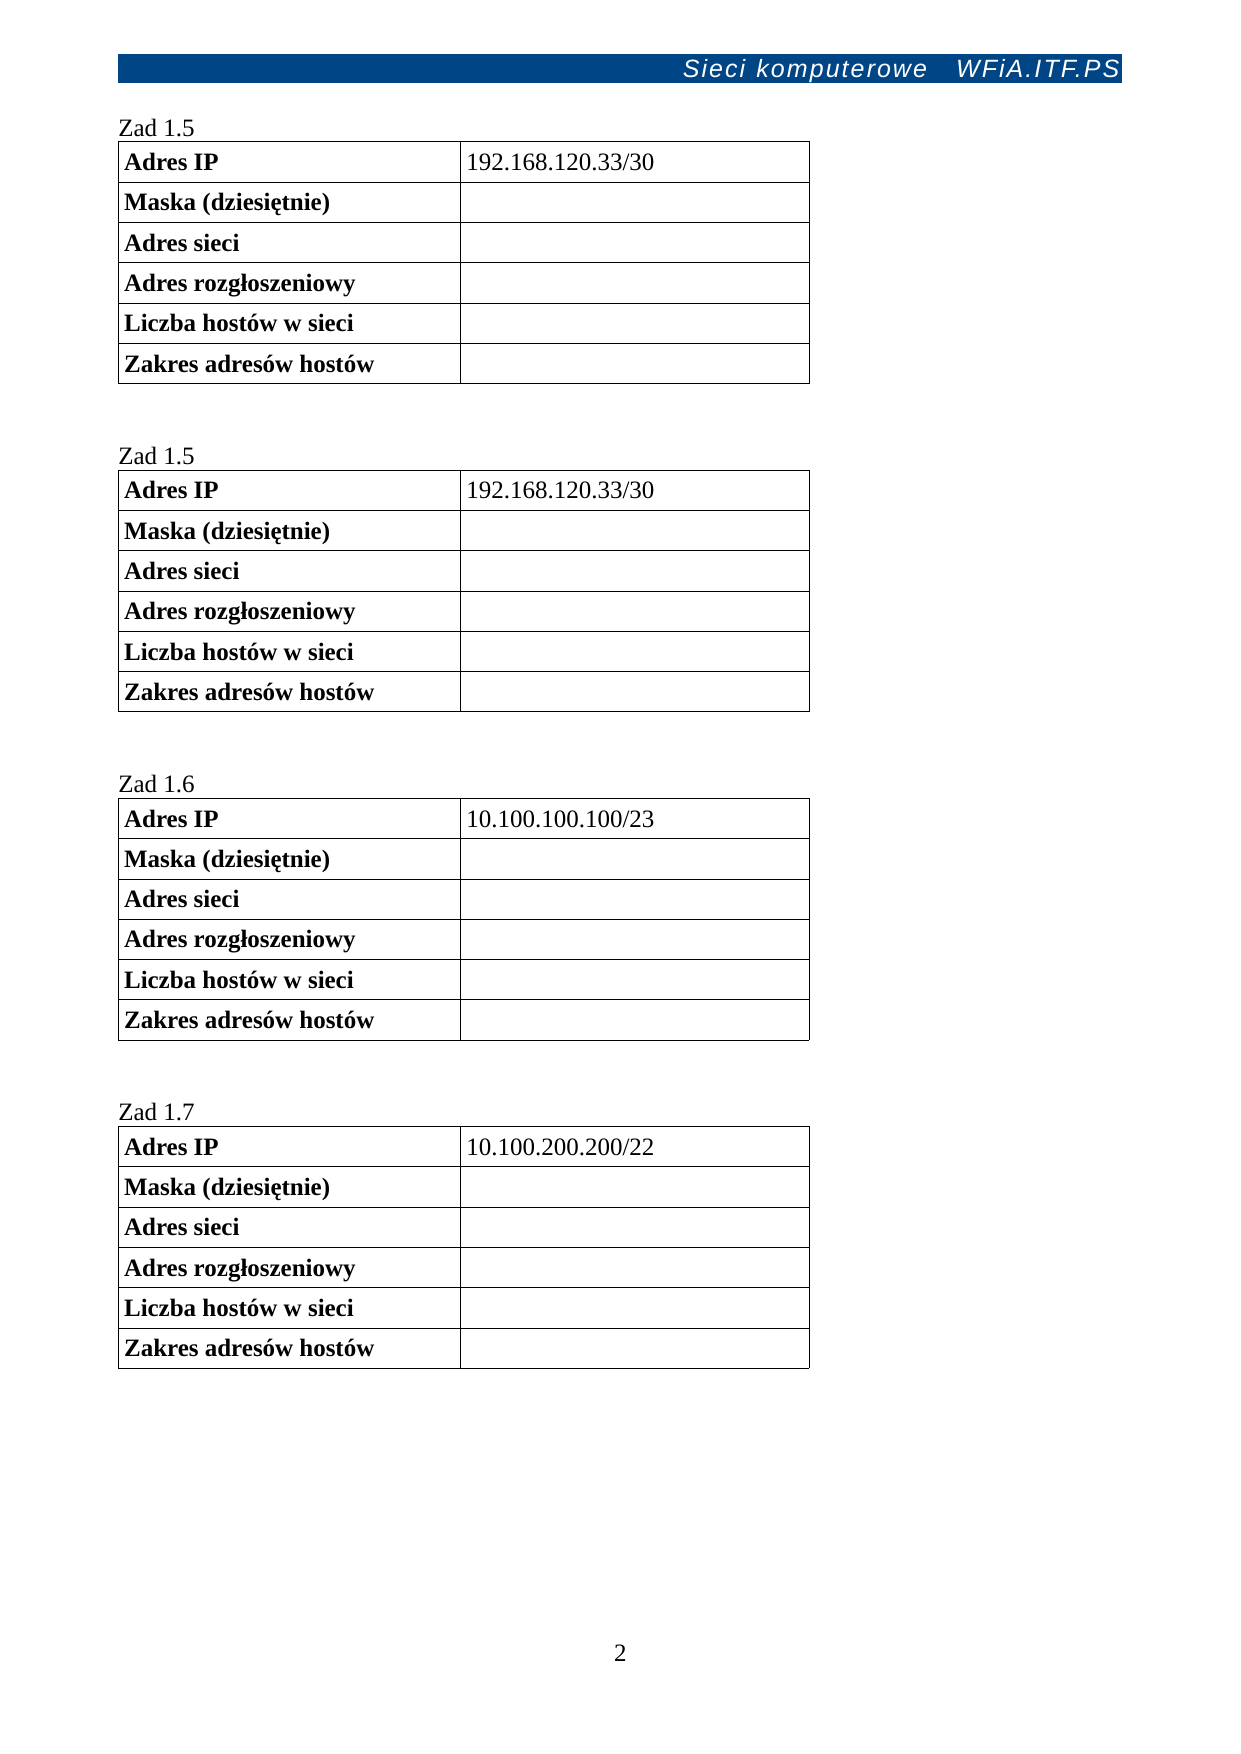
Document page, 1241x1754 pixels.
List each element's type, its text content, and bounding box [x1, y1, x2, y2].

table_cell Adres sieci [119, 551, 460, 591]
table_cell Maska (dziesiętnie) [119, 511, 460, 550]
table_cell Adres rozgłoszeniowy [119, 592, 460, 631]
table_cell Zakres adresów hostów [119, 1000, 460, 1040]
table_cell [461, 183, 809, 222]
table_cell [461, 1329, 809, 1368]
table_header 192.168.120.33/30 [461, 142, 809, 182]
table_cell [461, 632, 809, 671]
text Zad 1.5 [118, 441, 1122, 469]
table_header 10.100.200.200/22 [461, 1127, 809, 1166]
table_cell [461, 672, 809, 711]
table_cell Liczba hostów w sieci [119, 1288, 460, 1328]
table_cell Zakres adresów hostów [119, 1329, 460, 1368]
table_cell Liczba hostów w sieci [119, 960, 460, 999]
table_cell [461, 1208, 809, 1247]
table_cell Adres rozgłoszeniowy [119, 1248, 460, 1287]
text Zad 1.6 [118, 769, 1122, 798]
table_cell [461, 1000, 809, 1040]
table_cell Zakres adresów hostów [119, 672, 460, 711]
table_cell Adres sieci [119, 1208, 460, 1247]
table_cell [461, 263, 809, 303]
table_cell Maska (dziesiętnie) [119, 183, 460, 222]
table_header 192.168.120.33/30 [461, 471, 809, 510]
table_cell [461, 344, 809, 383]
table_cell Adres rozgłoszeniowy [119, 263, 460, 303]
table_cell [461, 223, 809, 262]
table_cell [461, 839, 809, 878]
table_cell Adres sieci [119, 223, 460, 262]
table_cell [461, 511, 809, 550]
table_cell [461, 1288, 809, 1328]
table_header 10.100.100.100/23 [461, 799, 809, 838]
table_cell [461, 1167, 809, 1207]
table_cell Adres sieci [119, 880, 460, 919]
table_cell [461, 304, 809, 343]
table_cell [461, 1248, 809, 1287]
table_cell Zakres adresów hostów [119, 344, 460, 383]
text Zad 1.5 [118, 113, 1122, 141]
table_cell Liczba hostów w sieci [119, 632, 460, 671]
table_cell [461, 960, 809, 999]
table_cell Maska (dziesiętnie) [119, 839, 460, 878]
table_cell [461, 880, 809, 919]
table_header Adres IP [119, 142, 460, 182]
table_header Adres IP [119, 1127, 460, 1166]
table_header Adres IP [119, 471, 460, 510]
table_header Adres IP [119, 799, 460, 838]
text Zad 1.7 [118, 1097, 1122, 1126]
table_cell [461, 551, 809, 591]
table_cell [461, 920, 809, 959]
table_cell Liczba hostów w sieci [119, 304, 460, 343]
table_cell Maska (dziesiętnie) [119, 1167, 460, 1207]
table_cell Adres rozgłoszeniowy [119, 920, 460, 959]
table_cell [461, 592, 809, 631]
